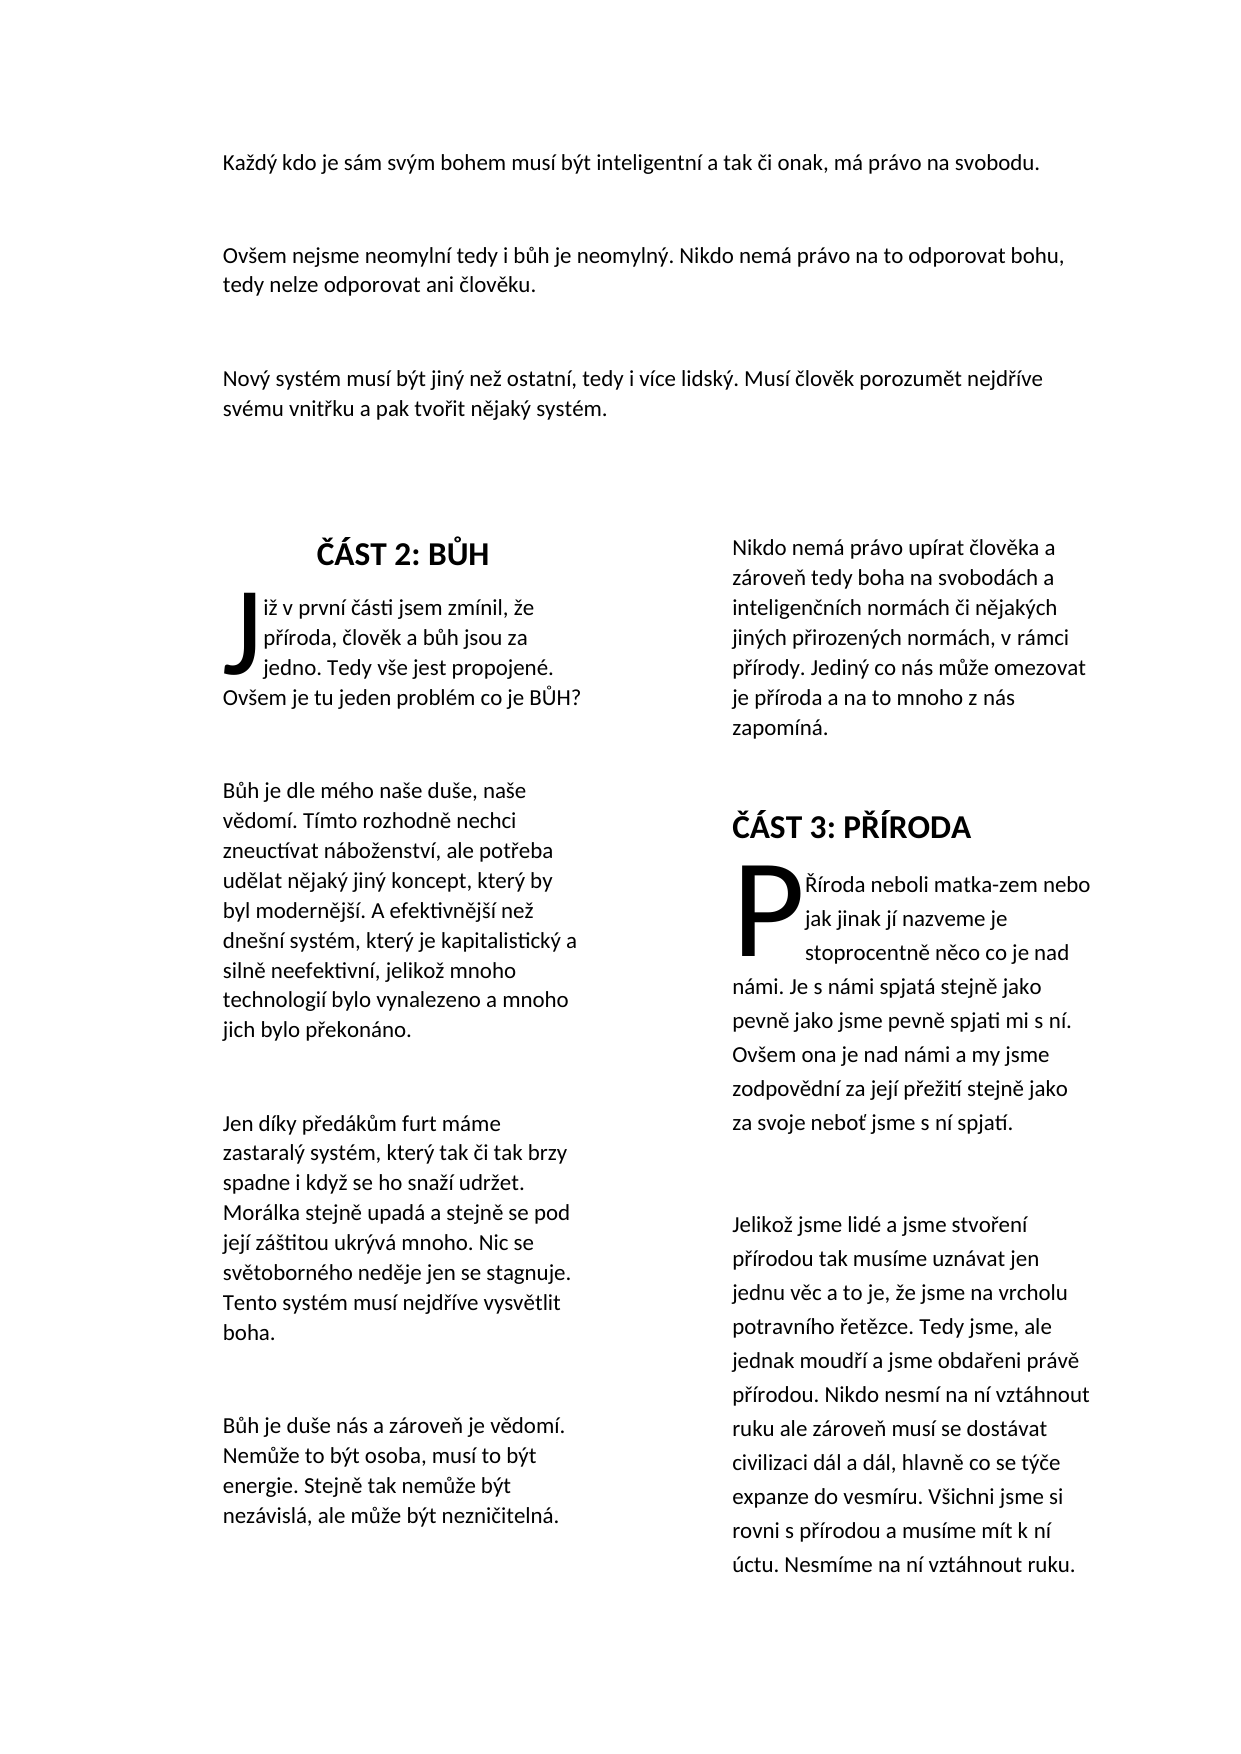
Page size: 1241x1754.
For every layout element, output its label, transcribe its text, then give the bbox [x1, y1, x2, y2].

text Jen díky předákům furt máme zastaralý systém, který tak či tak brzy spadne i když se ho snaží udržet. Morálka stejně upadá a stejně se pod její záštitou ukrývá mnoho. Nic se světoborného neděje jen se stagnuje. Tento systém musí nejdříve vysvětlit boha. [223, 1109, 583, 1346]
text Nikdo nemá právo upírat člověka a zároveň tedy boha na svobodách a inteligenčních normách či nějakých jiných přirozených normách, v rámci přírody. Jediný co nás může omezovat je příroda a na to mnoho z nás zapomíná. [732, 533, 1093, 741]
text Ovšem nejsme neomylní tedy i bůh je neomylný. Nikdo nemá právo na to odporovat bohu, tedy nelze odporovat ani člověku. [223, 241, 1093, 299]
text Jelikož jsme lidé a jsme stvoření přírodou tak musíme uznávat jen jednu věc a to je, že jsme na vrcholu potravního řetězce. Tedy jsme, ale jednak moudří a jsme obdařeni právě přírodou. Nikdo nesmí na ní vztáhnout ruku ale zároveň musí se dostávat civilizaci dál a dál, hlavně co se týče expanze do vesmíru. Všichni jsme si rovni s přírodou a musíme mít k ní úctu. Nesmíme na ní vztáhnout ruku. [732, 1206, 1093, 1578]
text ČÁST 2: BŮH [223, 533, 583, 574]
text PŘíroda neboli matka-zem nebo jak jinak jí nazveme je stoprocentně něco co je nad námi. Je s námi spjatá stejně jako pevně jako jsme pevně spjati mi s ní. Ovšem ona je nad námi a my jsme zodpovědní za její přežití stejně jako za svoje neboť jsme s ní spjatí. [732, 866, 1093, 1136]
text Nový systém musí být jiný než ostatní, tedy i více lidský. Musí člověk porozumět nejdříve svému vnitřku a pak tvořit nějaký systém. [223, 364, 1093, 422]
text ČÁST 3: PŘÍRODA [732, 806, 1093, 847]
text Každý kdo je sám svým bohem musí být inteligentní a tak či onak, má právo na svobodu. [223, 148, 1093, 176]
text Již v první části jsem zmínil, že příroda, člověk a bůh jsou za jedno. Tedy vše jest propojené. Ovšem je tu jeden problém co je BŮH? [223, 593, 583, 711]
text Bůh je dle mého naše duše, naše vědomí. Tímto rozhodně nechci zneuctívat náboženství, ale potřeba udělat nějaký jiný koncept, který by byl modernější. A efektivnější než dnešní systém, který je kapitalistický a silně neefektivní, jelikož mnoho technologií bylo vynalezeno a mnoho jich bylo překonáno. [223, 776, 583, 1043]
text Bůh je duše nás a zároveň je vědomí. Nemůže to být osoba, musí to být energie. Stejně tak nemůže být nezávislá, ale může být nezničitelná. [223, 1411, 583, 1529]
